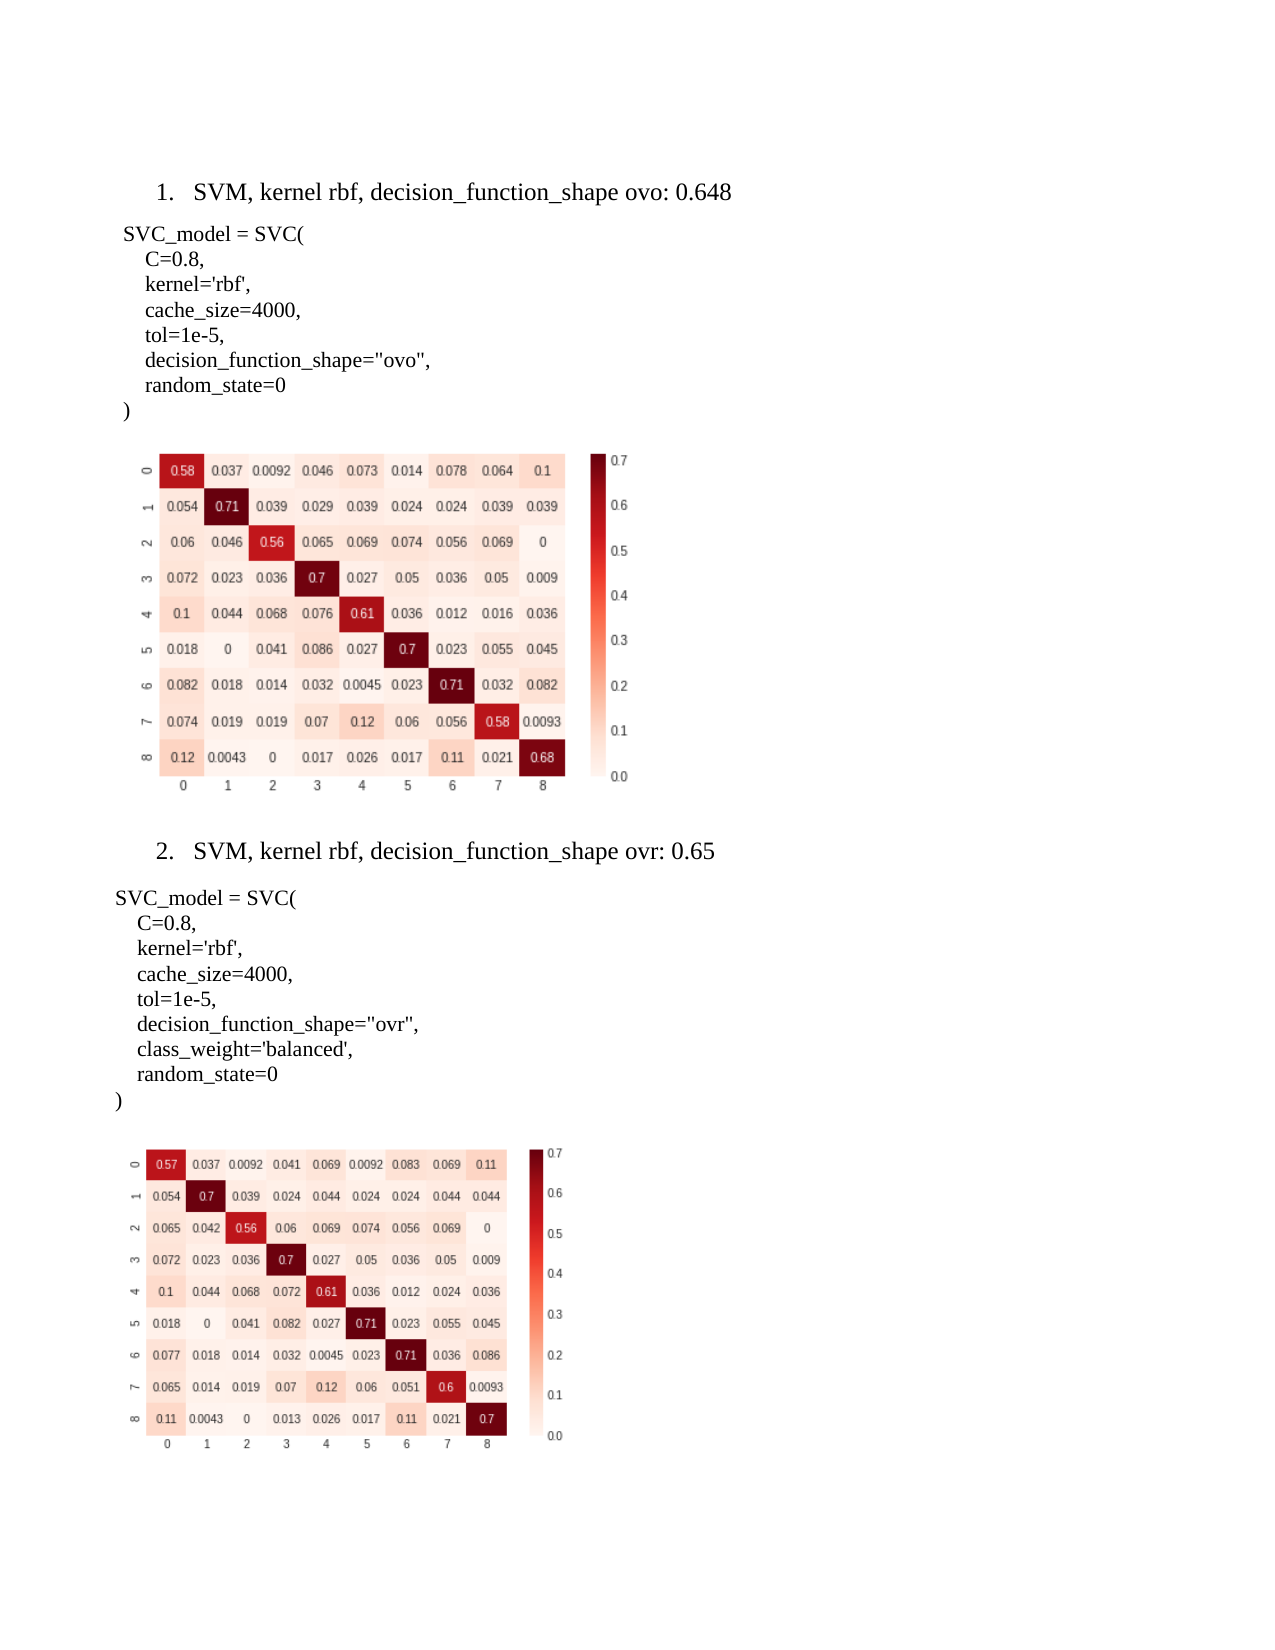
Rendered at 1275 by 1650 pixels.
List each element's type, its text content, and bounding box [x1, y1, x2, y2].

picture [119, 1136, 609, 1463]
list SVM, kernel rbf, decision_function_shape ovo: 0.648 [156, 177, 1157, 836]
picture [129, 440, 680, 807]
list SVM, kernel rbf, decision_function_shape ovr: 0.65 [156, 836, 1157, 1491]
